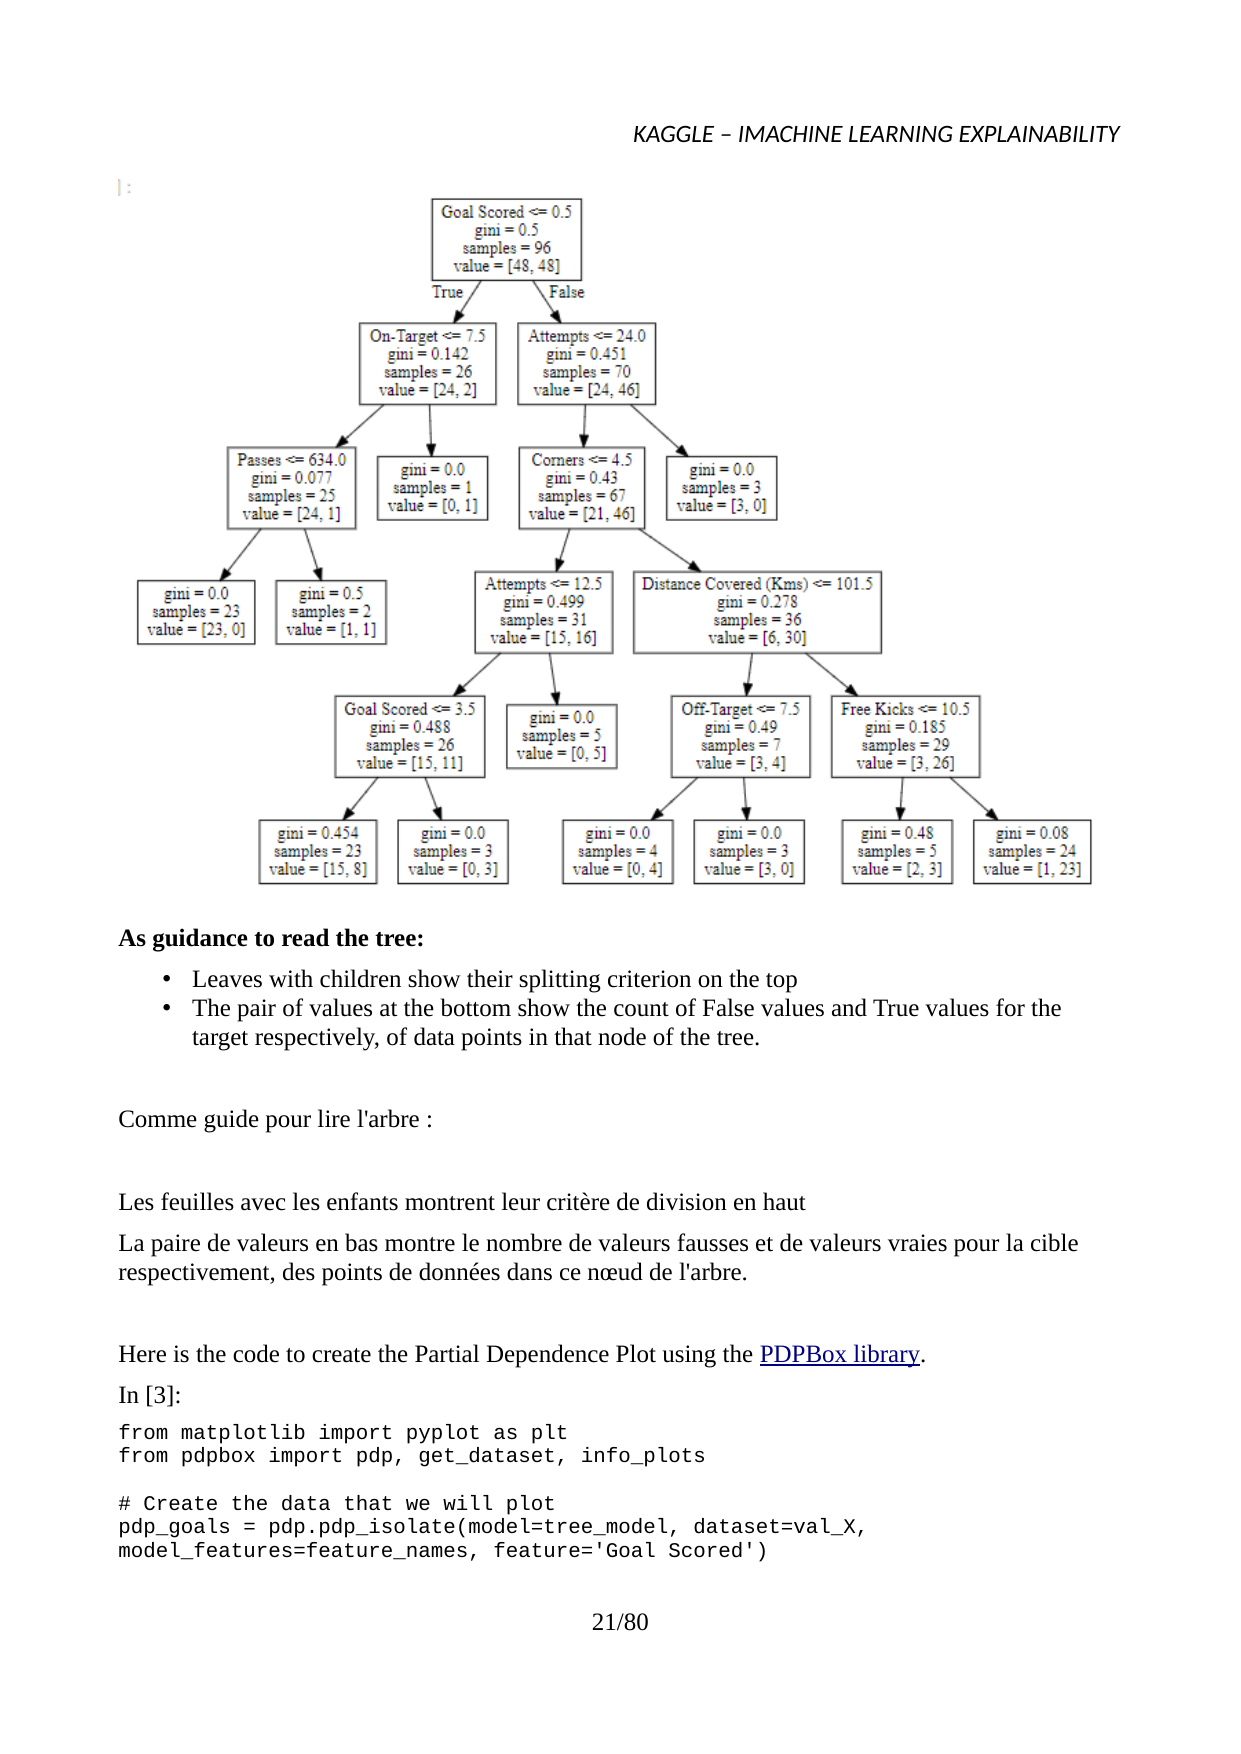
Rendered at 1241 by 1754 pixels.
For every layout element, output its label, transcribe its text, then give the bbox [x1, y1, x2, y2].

text Les feuilles avec les enfants montrent leur critère de division en haut [118, 1187, 1122, 1216]
picture [118, 178, 1122, 923]
list The pair of values at the bottom show the count of False values and True values for the target respectively, of data points in that node of the tree. [162, 993, 1122, 1051]
text Here is the code to create the Partial Dependence Plot using the PDPBox library. [118, 1339, 1122, 1368]
text from pdpbox import pdp, get_dataset, info_plots [118, 1445, 1122, 1469]
text Comme guide pour lire l'arbre : [118, 1104, 1122, 1133]
text In [3]: [118, 1381, 1122, 1409]
text from matplotlib import pyplot as plt [118, 1422, 1122, 1445]
text La paire de valeurs en bas montre le nombre de valeurs fausses et de valeurs vraies pour la cible respectivement, des points de données dans ce nœud de l'arbre. [118, 1228, 1122, 1286]
text # Create the data that we will plot [118, 1493, 1122, 1516]
text pdp_goals = pdp.pdp_isolate(model=tree_model, dataset=val_X, model_features=feature_names, feature='Goal Scored') [118, 1516, 1122, 1564]
text As guidance to read the tree: [118, 923, 1122, 952]
list Leaves with children show their splitting criterion on the top [162, 964, 1122, 993]
